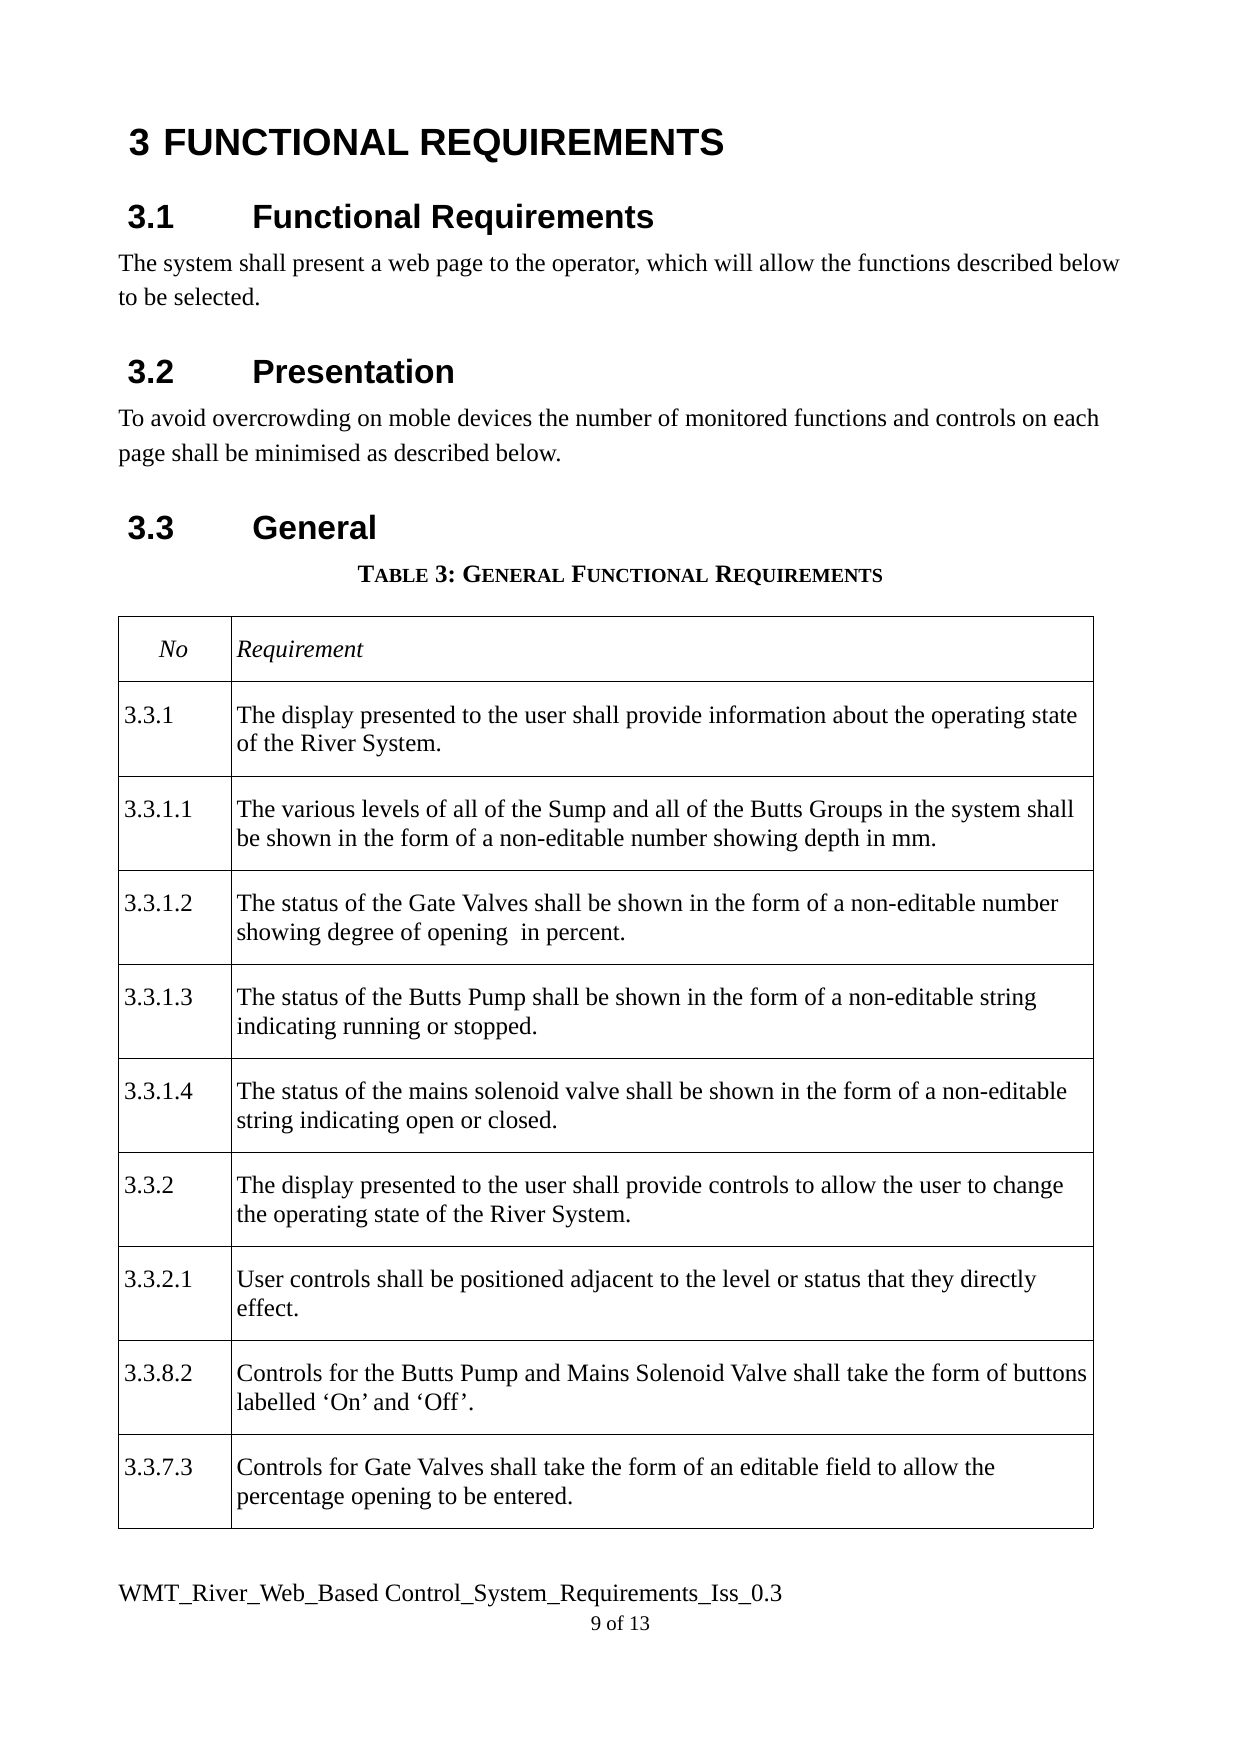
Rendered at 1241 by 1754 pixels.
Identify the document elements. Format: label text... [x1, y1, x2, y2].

table_header Requirement [232, 617, 1093, 681]
table_cell The various levels of all of the Sump and all of the Butts Groups in the system shall be shown in the form of a non-editable number showing depth in mm. [232, 777, 1093, 869]
table_cell The status of the mains solenoid valve shall be shown in the form of a non-editable string indicating open or closed. [232, 1059, 1093, 1152]
table_cell 3.3.1.2 [119, 871, 231, 964]
table_cell The status of the Butts Pump shall be shown in the form of a non-editable string indicating running or stopped. [232, 965, 1093, 1058]
table_cell Controls for Gate Valves shall take the form of an editable field to allow the percentage opening to be entered. [232, 1435, 1093, 1528]
table_cell The display presented to the user shall provide controls to allow the user to change the operating state of the River System. [232, 1153, 1093, 1246]
text To avoid overcrowding on moble devices the number of monitored functions and controls on each page shall be minimised as described below. [118, 403, 1122, 466]
subtitle FUNCTIONAL REQUIREMENTS [118, 119, 1122, 163]
subtitle General [118, 507, 1122, 546]
table_cell 3.3.1.3 [119, 965, 231, 1058]
table_cell User controls shall be positioned adjacent to the level or status that they directly effect. [232, 1247, 1093, 1340]
table_cell The status of the Gate Valves shall be shown in the form of a non-editable number showing degree of opening in percent. [232, 871, 1093, 964]
table_cell 3.3.1 [119, 682, 231, 776]
subtitle Presentation [118, 352, 1122, 391]
table_cell 3.3.1.1 [119, 777, 231, 869]
table_cell 3.3.8.2 [119, 1341, 231, 1434]
table_cell Controls for the Butts Pump and Mains Solenoid Valve shall take the form of buttons labelled ‘On’ and ‘Off’. [232, 1341, 1093, 1434]
subtitle Functional Requirements [118, 196, 1122, 235]
table_cell 3.3.7.3 [119, 1435, 231, 1528]
text The system shall present a web page to the operator, which will allow the functions described below to be selected. [118, 248, 1122, 311]
subtitle Table 3: General Functional Requirements [118, 559, 1122, 587]
table_cell The display presented to the user shall provide information about the operating state of the River System. [232, 682, 1093, 776]
table_header No [119, 617, 231, 681]
table_cell 3.3.2 [119, 1153, 231, 1246]
table_cell 3.3.1.4 [119, 1059, 231, 1152]
table_cell 3.3.2.1 [119, 1247, 231, 1340]
